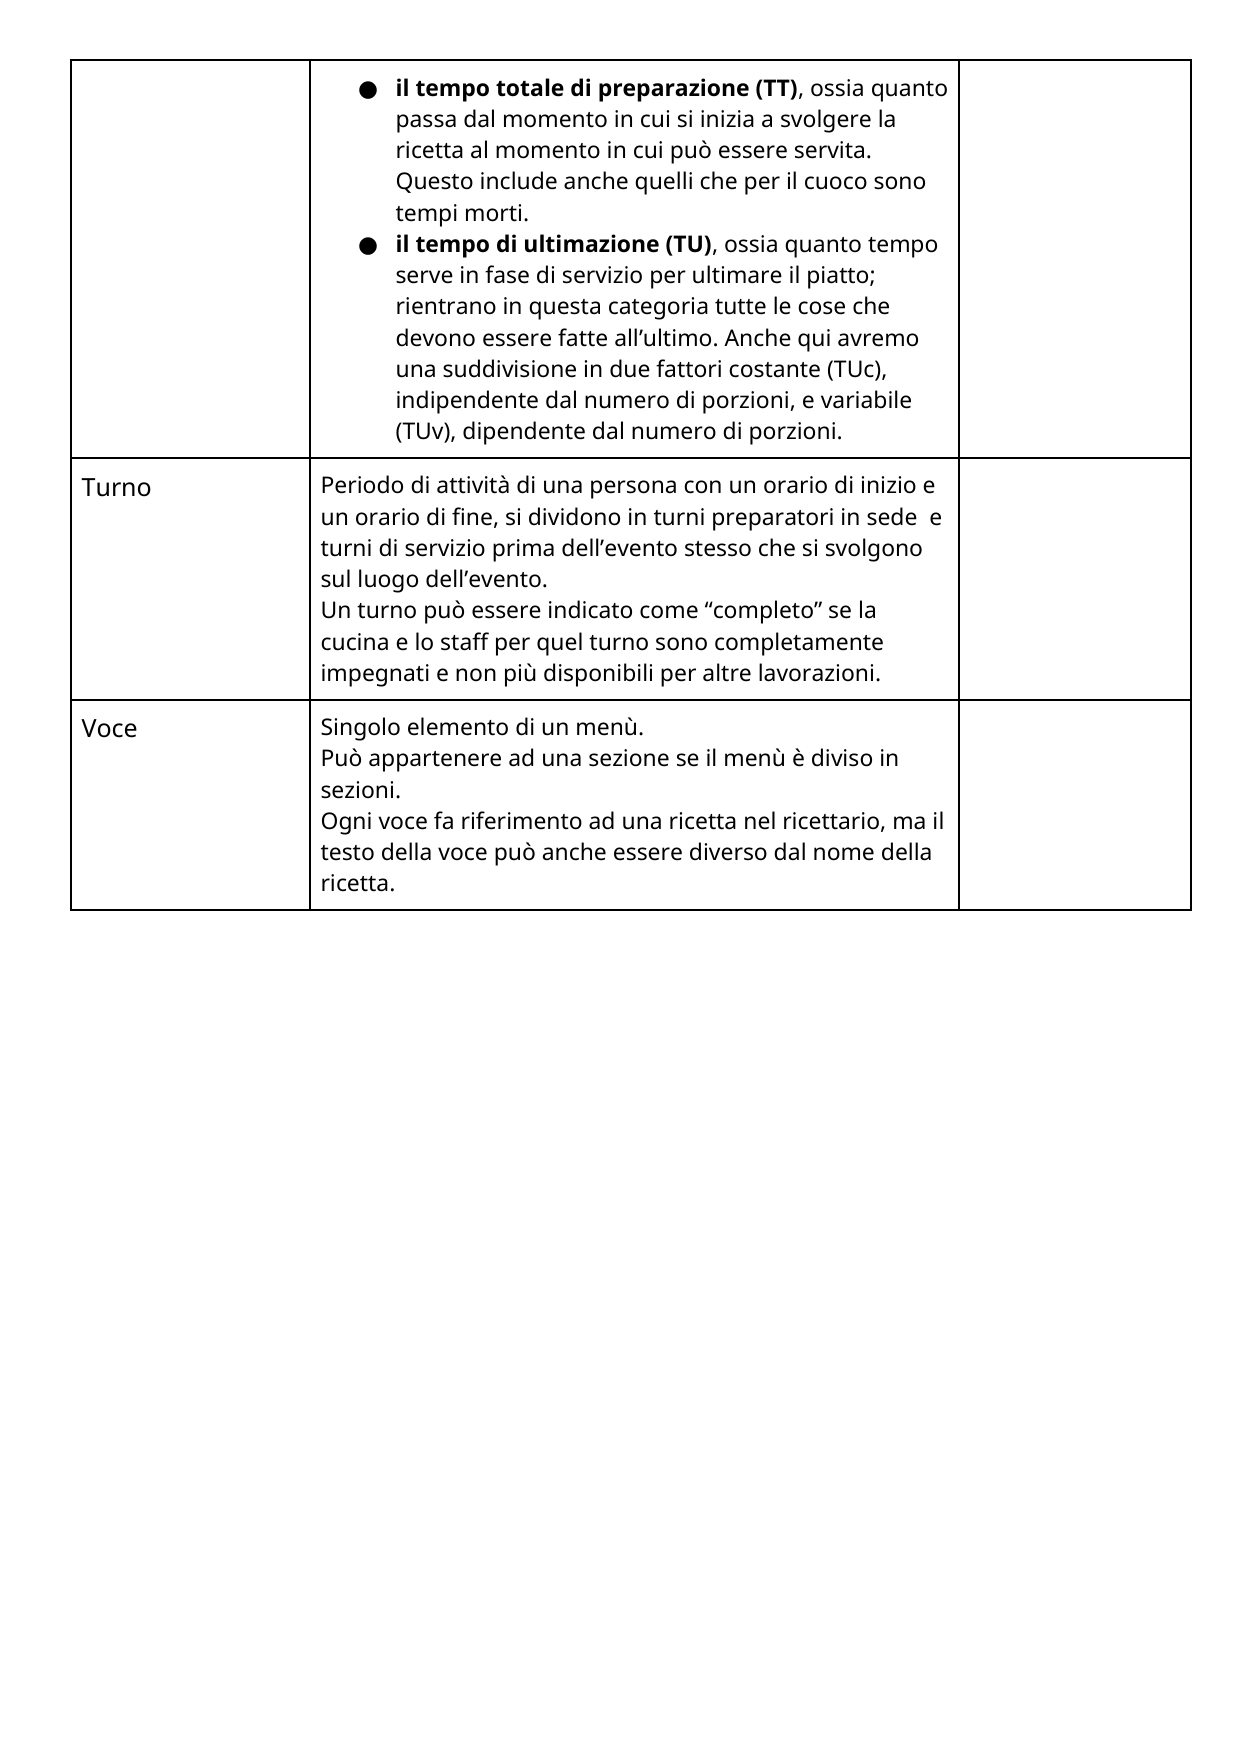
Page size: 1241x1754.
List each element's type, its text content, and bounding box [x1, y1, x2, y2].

table_cell [960, 701, 1190, 909]
table_cell [960, 459, 1190, 698]
table_cell [72, 61, 309, 457]
table_cell Turno [72, 459, 309, 698]
table_cell Voce [72, 701, 309, 909]
table_cell Singolo elemento di un menù. Può appartenere ad una sezione se il menù è diviso in sezioni. Ogni voce fa riferimento ad una ricetta nel ricettario, ma il testo della voce può anche essere diverso dal nome della ricetta. [311, 701, 958, 909]
table_cell Periodo di attività di una persona con un orario di inizio e un orario di fine, si dividono in turni preparatori in sede e turni di servizio prima dell’evento stesso che si svolgono sul luogo dell’evento. Un turno può essere indicato come “completo” se la cucina e lo staff per quel turno sono completamente impegnati e non più disponibili per altre lavorazioni. [311, 459, 958, 698]
table_cell Si suddivide in: tempo di attività concreta (TAC) richiesto a chi la prepara. Per definire questo tempo si dovranno specificare due fattori: il tempo costante (TACc), che non dipende dal numero di porzioni, e il tempo variabile (TACv), che dipende invece dal numero di porzioni. il tempo totale di preparazione (TT), ossia quanto passa dal momento in cui si inizia a svolgere la ricetta al momento in cui può essere servita. Questo include anche quelli che per il cuoco sono tempi morti. il tempo di ultimazione (TU), ossia quanto tempo serve in fase di servizio per ultimare il piatto; rientrano in questa categoria tutte le cose che devono essere fatte all’ultimo. Anche qui avremo una suddivisione in due fattori costante (TUc), indipendente dal numero di porzioni, e variabile (TUv), dipendente dal numero di porzioni. [311, 61, 958, 457]
table_cell [960, 61, 1190, 457]
